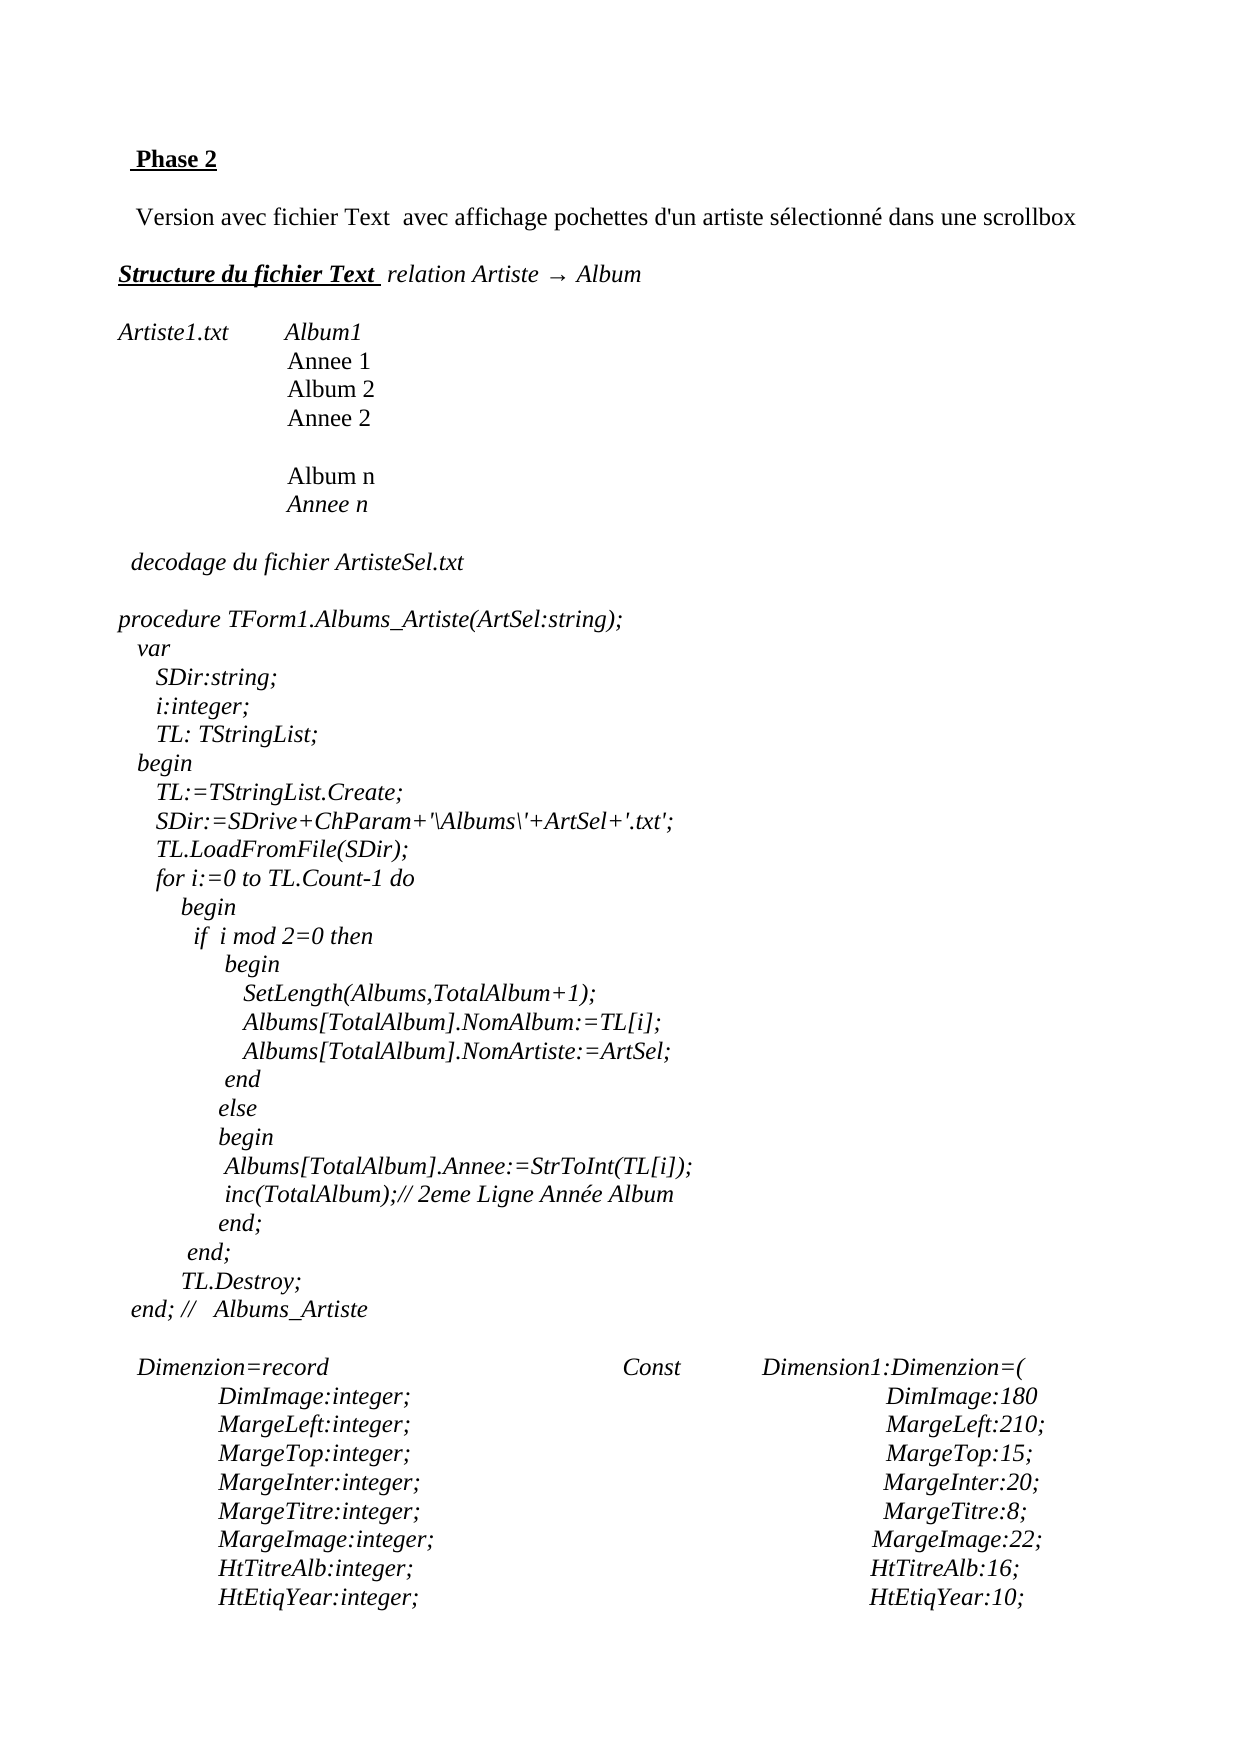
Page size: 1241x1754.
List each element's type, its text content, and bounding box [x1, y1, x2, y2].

text begin [118, 949, 1122, 978]
text end; // Albums_Artiste [118, 1294, 1122, 1323]
text decodage du fichier ArtisteSel.txt [118, 547, 1122, 576]
text Annee 2 [118, 403, 1122, 432]
text i:integer; [118, 691, 1122, 719]
text MargeInter:integer; MargeInter:20; [118, 1467, 1122, 1496]
text end; [118, 1237, 1122, 1266]
text SDir:string; [118, 662, 1122, 691]
text MargeTop:integer; MargeTop:15; [118, 1438, 1122, 1467]
text HtEtiqYear:integer; HtEtiqYear:10; [118, 1582, 1122, 1611]
text procedure TForm1.Albums_Artiste(ArtSel:string); [118, 604, 1122, 633]
text for i:=0 to TL.Count-1 do [118, 863, 1122, 892]
text Artiste1.txt Album1 [118, 317, 1122, 346]
text Structure du fichier Text relation Artiste → Album [118, 259, 1122, 288]
text else [118, 1093, 1122, 1122]
text begin [118, 892, 1122, 921]
text inc(TotalAlbum);// 2eme Ligne Année Album [118, 1179, 1122, 1208]
text Annee 1 [118, 346, 1122, 374]
text MargeLeft:integer; MargeLeft:210; [118, 1409, 1122, 1438]
text begin [118, 748, 1122, 777]
text begin [118, 1122, 1122, 1151]
text Albums[TotalAlbum].NomAlbum:=TL[i]; [118, 1007, 1122, 1036]
text var [118, 633, 1122, 662]
text Album n [118, 461, 1122, 489]
text MargeTitre:integer; MargeTitre:8; [118, 1496, 1122, 1524]
text if i mod 2=0 then [118, 921, 1122, 949]
text MargeImage:integer; MargeImage:22; [118, 1524, 1122, 1553]
text Annee n [118, 489, 1122, 518]
text TL: TStringList; [118, 719, 1122, 748]
text Albums[TotalAlbum].NomArtiste:=ArtSel; [118, 1036, 1122, 1064]
text SetLength(Albums,TotalAlbum+1); [118, 978, 1122, 1007]
text Phase 2 [118, 144, 1122, 173]
text SDir:=SDrive+ChParam+'\Albums\'+ArtSel+'.txt'; [118, 806, 1122, 834]
text Version avec fichier Text avec affichage pochettes d'un artiste sélectionné dans une scrollbox [118, 202, 1122, 231]
text DimImage:integer; DimImage:180 [118, 1381, 1122, 1409]
text TL.LoadFromFile(SDir); [118, 834, 1122, 863]
text Album 2 [118, 374, 1122, 403]
text TL.Destroy; [118, 1266, 1122, 1294]
text HtTitreAlb:integer; HtTitreAlb:16; [118, 1553, 1122, 1582]
text end; [118, 1208, 1122, 1237]
text TL:=TStringList.Create; [118, 777, 1122, 806]
text Dimenzion=record Const Dimension1:Dimenzion=( [118, 1352, 1122, 1381]
text end [118, 1064, 1122, 1093]
text Albums[TotalAlbum].Annee:=StrToInt(TL[i]); [118, 1151, 1122, 1179]
